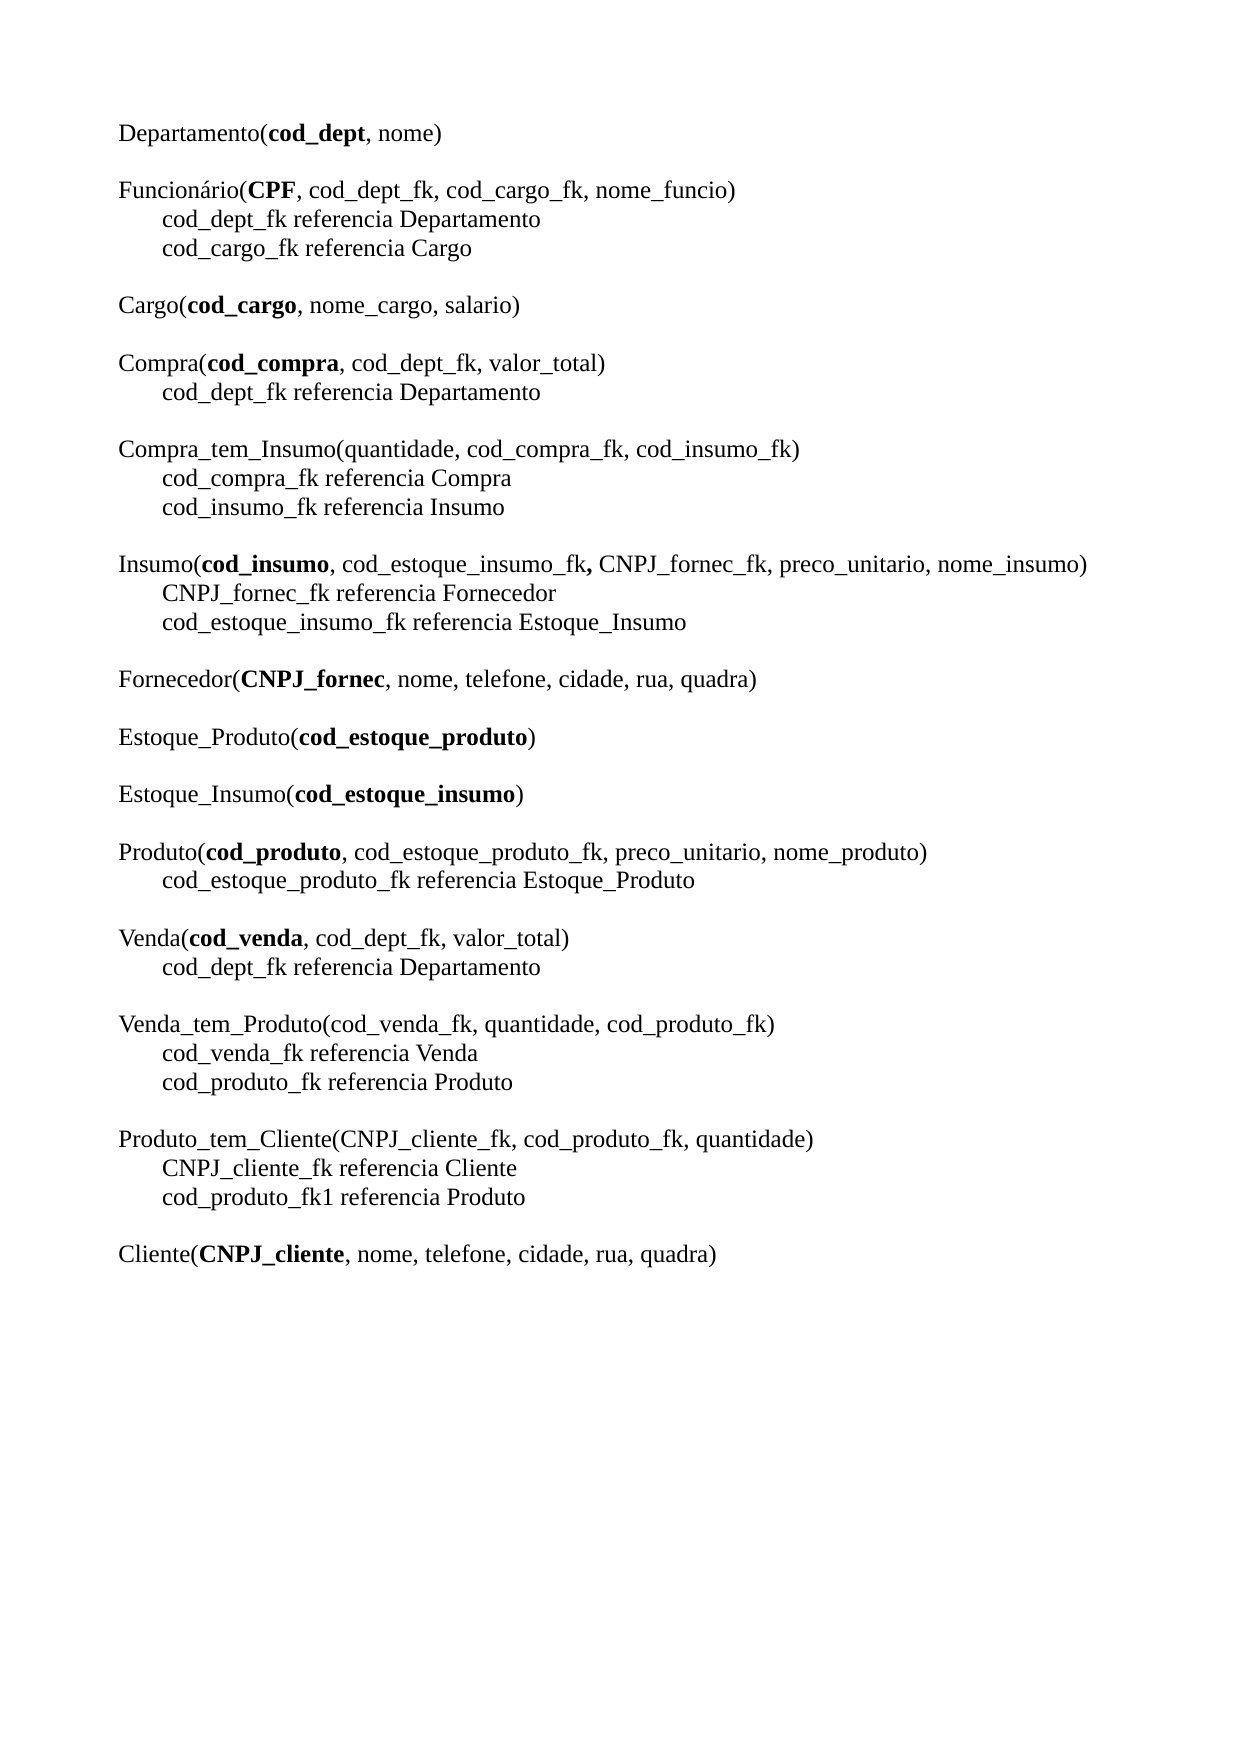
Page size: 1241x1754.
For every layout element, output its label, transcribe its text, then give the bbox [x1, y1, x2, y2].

text Cliente(CNPJ_cliente, nome, telefone, cidade, rua, quadra) [118, 1239, 1122, 1268]
text CNPJ_fornec_fk referencia Fornecedor [118, 578, 1122, 607]
text cod_dept_fk referencia Departamento [118, 952, 1122, 981]
text Estoque_Insumo(cod_estoque_insumo) [118, 779, 1122, 808]
text Produto_tem_Cliente(CNPJ_cliente_fk, cod_produto_fk, quantidade) [118, 1124, 1122, 1153]
text CNPJ_cliente_fk referencia Cliente [118, 1153, 1122, 1182]
text Insumo(cod_insumo, cod_estoque_insumo_fk, CNPJ_fornec_fk, preco_unitario, nome_insumo) [118, 549, 1122, 578]
text cod_dept_fk referencia Departamento [118, 377, 1122, 406]
text Cargo(cod_cargo, nome_cargo, salario) [118, 291, 1122, 319]
text cod_dept_fk referencia Departamento [118, 204, 1122, 233]
text cod_venda_fk referencia Venda [118, 1038, 1122, 1067]
text cod_cargo_fk referencia Cargo [118, 233, 1122, 262]
text Departamento(cod_dept, nome) [118, 118, 1122, 147]
text cod_estoque_insumo_fk referencia Estoque_Insumo [118, 607, 1122, 636]
text cod_compra_fk referencia Compra [118, 463, 1122, 492]
text Funcionário(CPF, cod_dept_fk, cod_cargo_fk, nome_funcio) [118, 176, 1122, 204]
text Compra_tem_Insumo(quantidade, cod_compra_fk, cod_insumo_fk) [118, 434, 1122, 463]
text cod_estoque_produto_fk referencia Estoque_Produto [118, 866, 1122, 894]
text Fornecedor(CNPJ_fornec, nome, telefone, cidade, rua, quadra) [118, 664, 1122, 693]
text Compra(cod_compra, cod_dept_fk, valor_total) [118, 348, 1122, 377]
text cod_produto_fk1 referencia Produto [118, 1182, 1122, 1211]
text cod_insumo_fk referencia Insumo [118, 492, 1122, 521]
text cod_produto_fk referencia Produto [118, 1067, 1122, 1096]
text Venda_tem_Produto(cod_venda_fk, quantidade, cod_produto_fk) [118, 1009, 1122, 1038]
text Venda(cod_venda, cod_dept_fk, valor_total) [118, 923, 1122, 952]
text Estoque_Produto(cod_estoque_produto) [118, 722, 1122, 751]
text Produto(cod_produto, cod_estoque_produto_fk, preco_unitario, nome_produto) [118, 837, 1122, 866]
